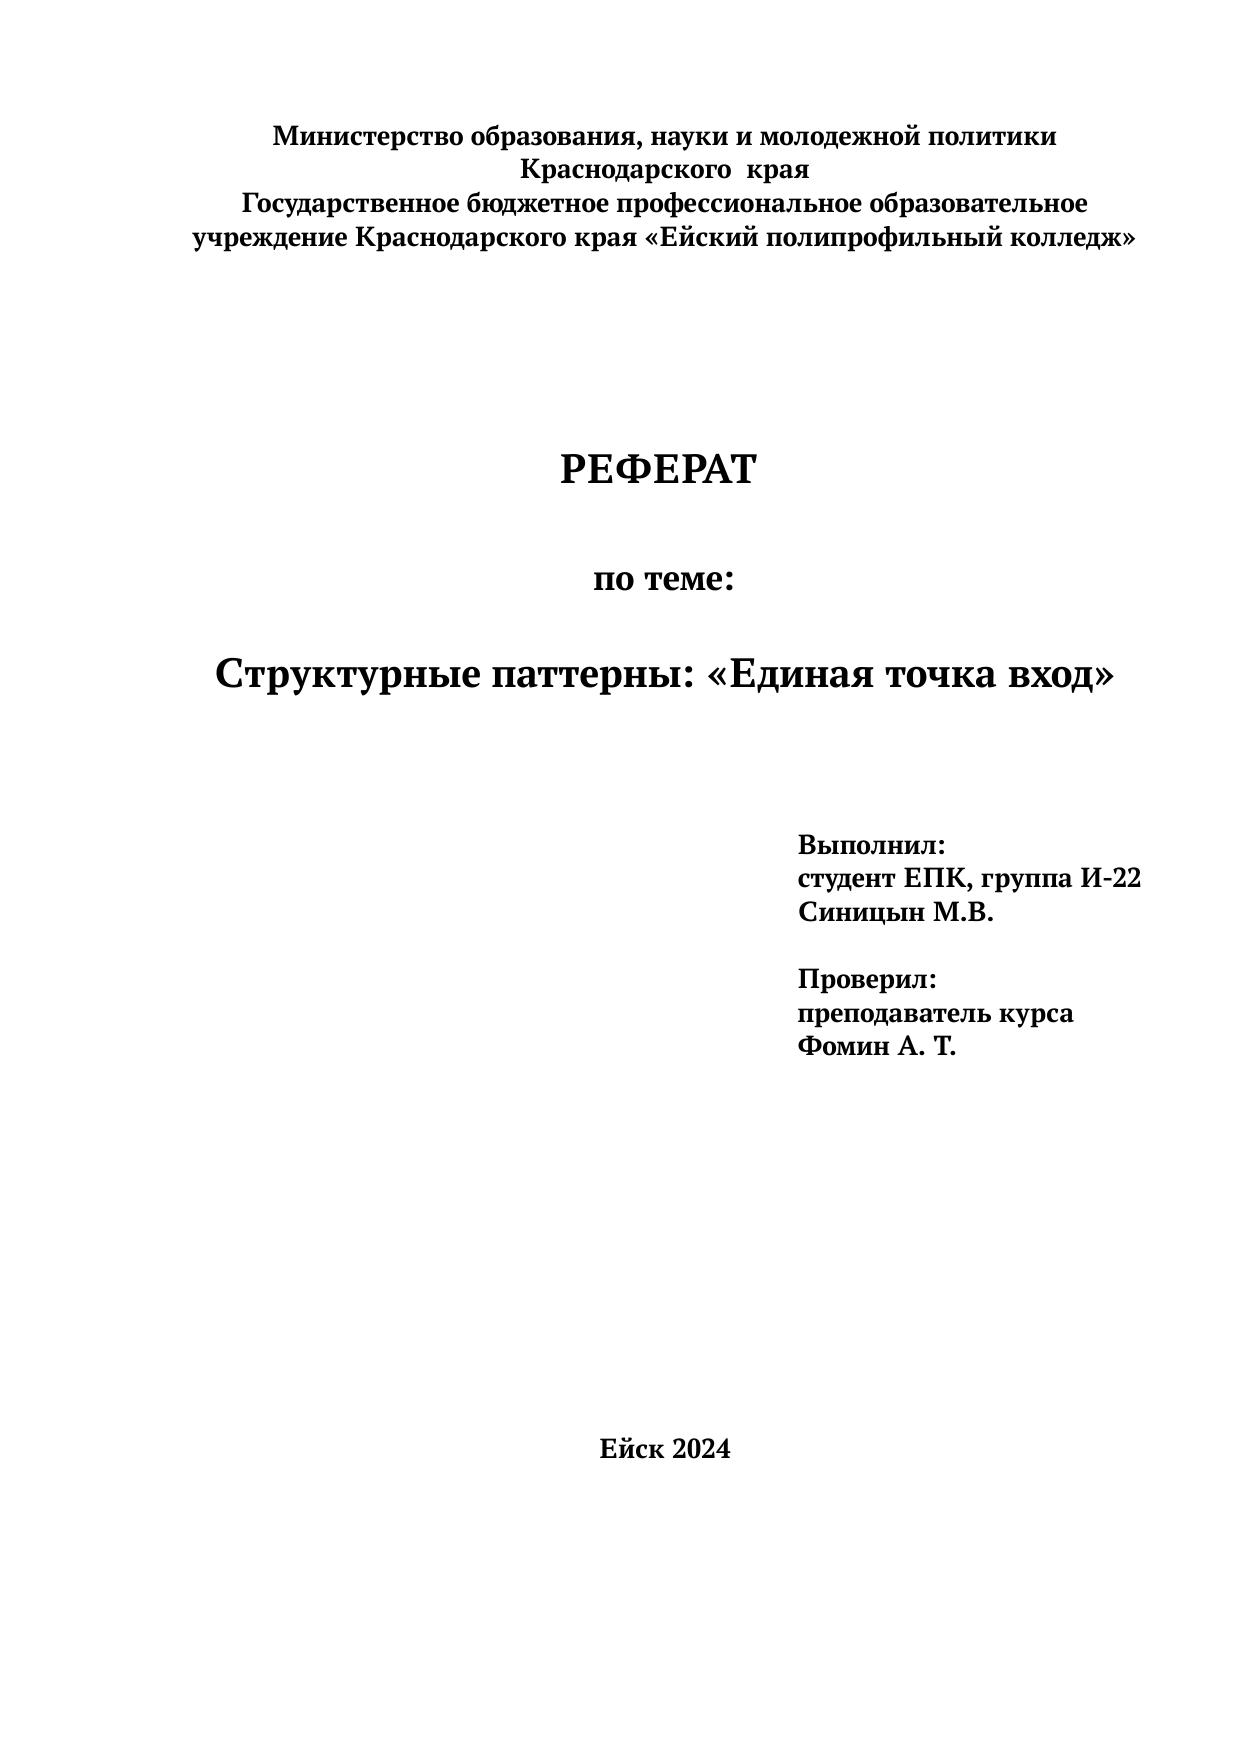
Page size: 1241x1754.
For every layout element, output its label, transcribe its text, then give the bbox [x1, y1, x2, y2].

text студент ЕПК, группа И-22 [797, 861, 1152, 894]
text Ейск 2024 [177, 1431, 1152, 1464]
text Синицын М.В. [797, 894, 1152, 928]
text по теме: [177, 555, 1152, 599]
text Проверил: [797, 961, 1152, 995]
text Государственное бюджетное профессиональное образовательное учреждение Краснодарского края «Ейский полипрофильный колледж» [177, 185, 1152, 252]
text Структурные паттерны: «Единая точка вход» [177, 647, 1152, 697]
text Выполнил: [797, 827, 1152, 861]
text Министерство образования, науки и молодежной политики [177, 118, 1152, 152]
text Краснодарского края [177, 152, 1152, 185]
text преподаватель курса [797, 995, 1152, 1028]
text Фомин А. Т. [797, 1028, 1152, 1062]
text РЕФЕРАТ [177, 443, 1152, 493]
